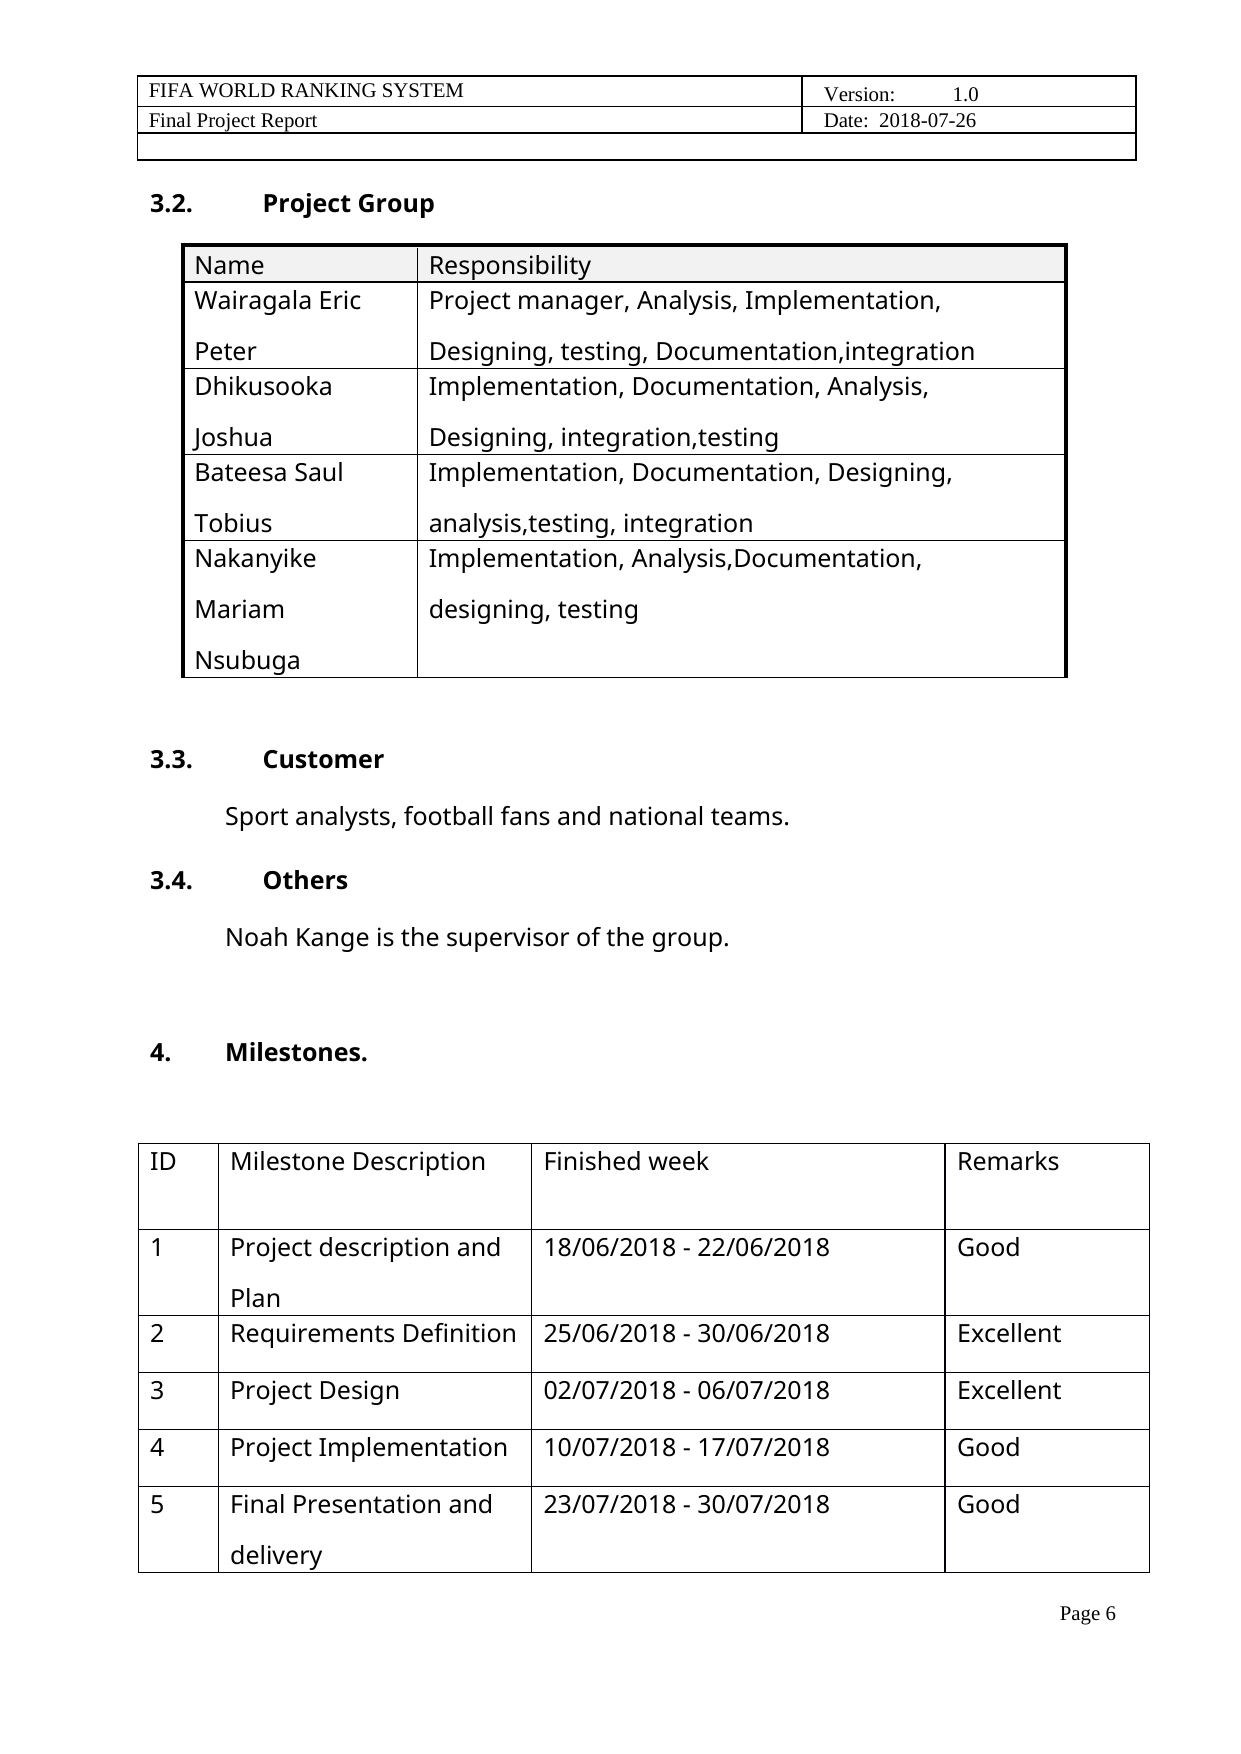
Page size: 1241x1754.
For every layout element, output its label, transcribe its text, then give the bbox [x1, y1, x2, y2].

table_header Responsibility [418, 247, 1064, 281]
table_cell Good [946, 1487, 1149, 1572]
text Noah Kange is the supervisor of the group. [225, 920, 1200, 954]
subtitle Others [150, 862, 1200, 897]
table_cell Project manager, Analysis, Implementation, Designing, testing, Documentation,integration [418, 283, 1064, 368]
table_cell 4 [139, 1430, 218, 1486]
table_cell Wairagala Eric Peter [185, 283, 417, 368]
table_cell 1 [139, 1230, 218, 1315]
table_cell Requirements Definition [219, 1316, 531, 1372]
table_cell Implementation, Documentation, Designing, analysis,testing, integration [418, 455, 1064, 540]
subtitle Customer [150, 742, 1200, 776]
table_header Name [185, 247, 417, 281]
table_cell 3 [139, 1373, 218, 1429]
table_cell Implementation, Documentation, Analysis, Designing, integration,testing [418, 369, 1064, 454]
subtitle Milestones. [150, 1034, 1200, 1068]
table_cell Final Presentation and delivery [219, 1487, 531, 1572]
table_cell Good [946, 1230, 1149, 1315]
table_cell 2 [139, 1316, 218, 1372]
table_header Remarks [946, 1144, 1149, 1229]
table_cell 10/07/2018 - 17/07/2018 [532, 1430, 944, 1486]
table_cell 02/07/2018 - 06/07/2018 [532, 1373, 944, 1429]
table_cell Project Implementation [219, 1430, 531, 1486]
text Sport analysts, football fans and national teams. [150, 799, 1200, 833]
subtitle Project Group [150, 185, 1200, 219]
table_header Finished week [532, 1144, 944, 1229]
table_cell Nakanyike Mariam Nsubuga [185, 541, 417, 677]
table_header ID [139, 1144, 218, 1229]
table_cell Project description and Plan [219, 1230, 531, 1315]
table_cell Implementation, Analysis,Documentation, designing, testing [418, 541, 1064, 677]
table_cell Excellent [946, 1373, 1149, 1429]
table_cell Project Design [219, 1373, 531, 1429]
table_header Milestone Description [219, 1144, 531, 1229]
table_cell Good [946, 1430, 1149, 1486]
table_cell 18/06/2018 - 22/06/2018 [532, 1230, 944, 1315]
table_cell 23/07/2018 - 30/07/2018 [532, 1487, 944, 1572]
table_cell Excellent [946, 1316, 1149, 1372]
table_cell Bateesa Saul Tobius [185, 455, 417, 540]
table_cell 5 [139, 1487, 218, 1572]
table_cell Dhikusooka Joshua [185, 369, 417, 454]
table_cell 25/06/2018 - 30/06/2018 [532, 1316, 944, 1372]
